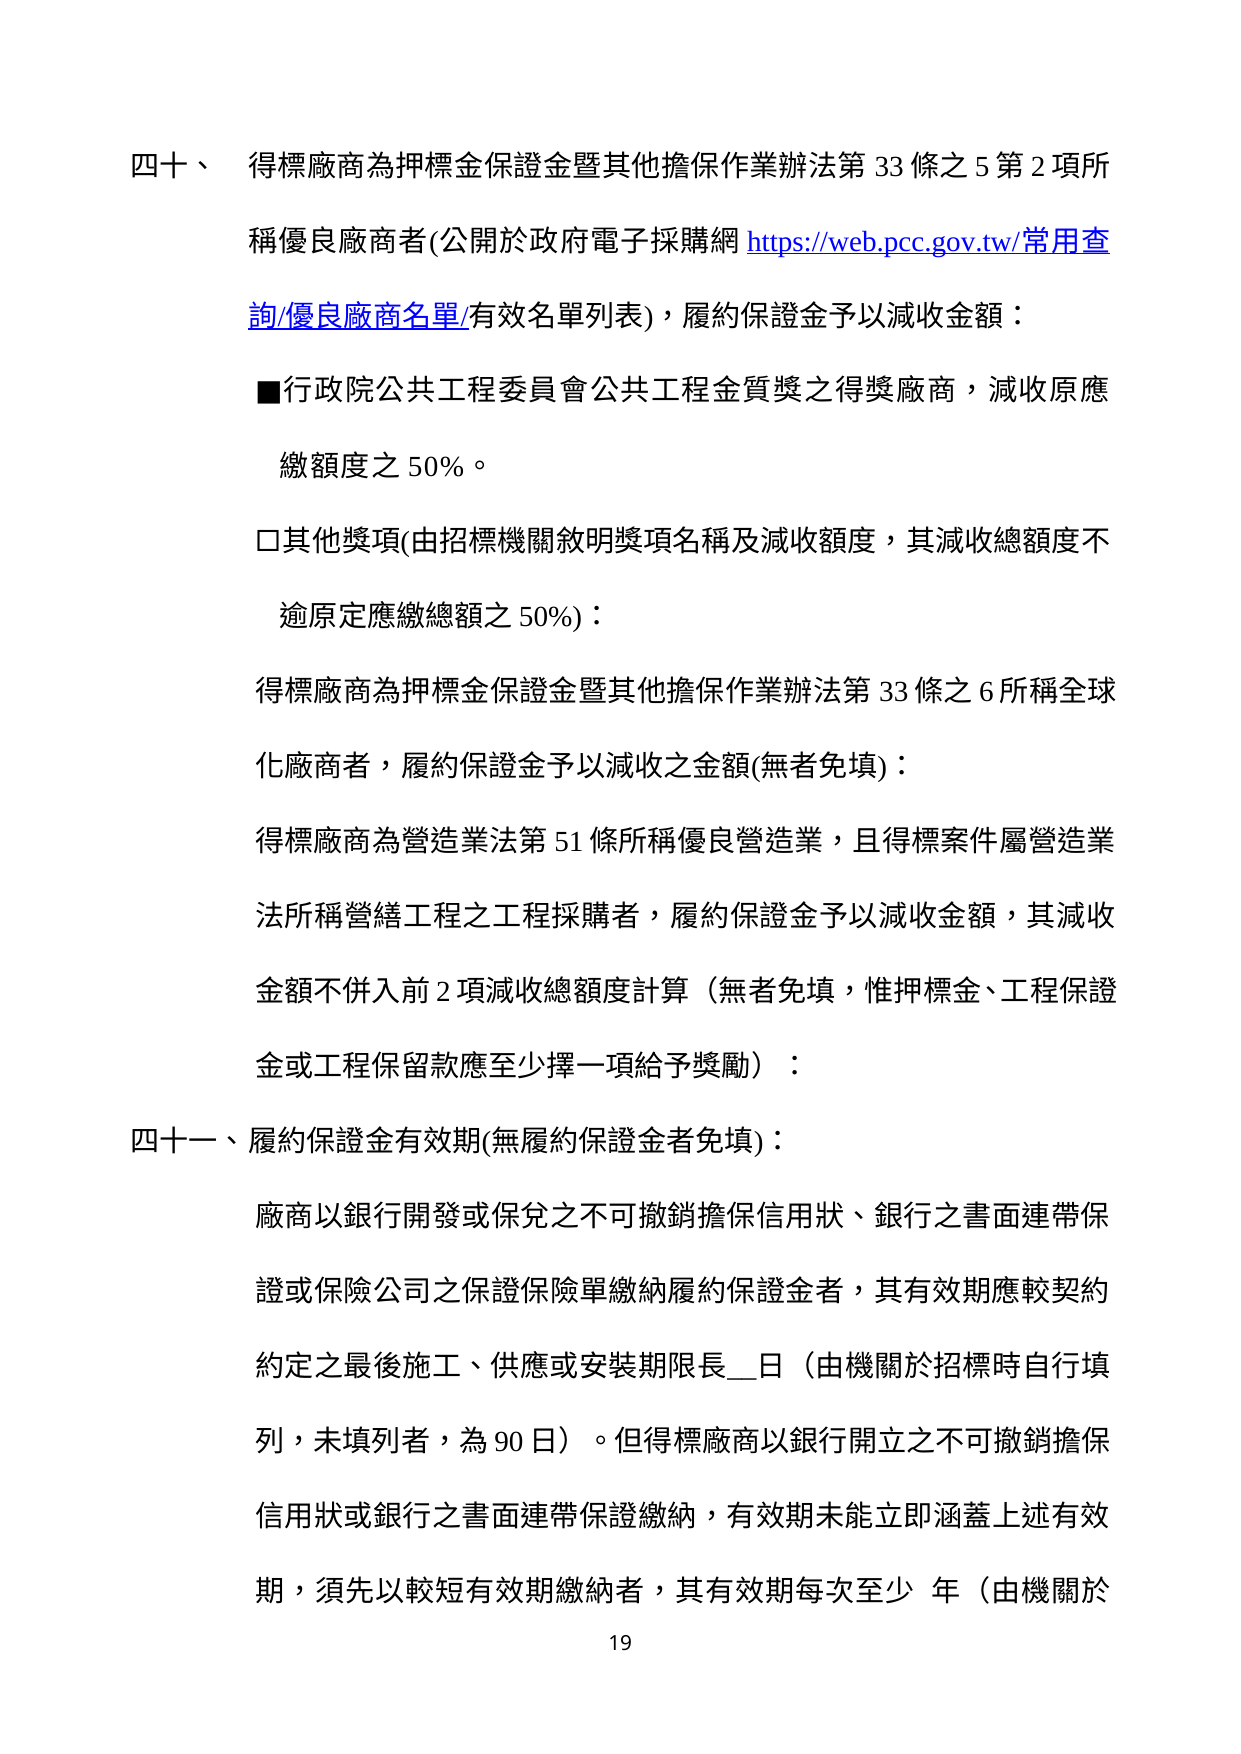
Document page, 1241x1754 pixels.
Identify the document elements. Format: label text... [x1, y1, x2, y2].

text ■行政院公共工程委員會公共工程金質獎之得獎廠商，減收原應繳額度之50%。 [255, 351, 1110, 501]
text 得標廠商為營造業法第51條所稱優良營造業，且得標案件屬營造業法所稱營繕工程之工程採購者，履約保證金予以減收金額，其減收金額不併入前2項減收總額度計算（無者免填，惟押標金、工程保證金或工程保留款應至少擇一項給予獎勵）： [255, 801, 1117, 1101]
text 得標廠商為押標金保證金暨其他擔保作業辦法第33條之6所稱全球化廠商者，履約保證金予以減收之金額(無者免填)： [255, 651, 1117, 801]
text 其他獎項(由招標機關敘明獎項名稱及減收額度，其減收總額度不逾原定應繳總額之50%)： [255, 501, 1110, 651]
list 履約保證金有效期(無履約保證金者免填)： [130, 1101, 1110, 1176]
list 得標廠商為押標金保證金暨其他擔保作業辦法第33條之5第2項所稱優良廠商者(公開於政府電子採購網https://web.pcc.gov.tw/常用查詢/優良廠商名單/有效名單列表)，履約保證金予以減收金額： [130, 126, 1110, 351]
text 廠商以銀行開發或保兌之不可撤銷擔保信用狀、銀行之書面連帶保證或保險公司之保證保險單繳納履約保證金者，其有效期應較契約約定之最後施工、供應或安裝期限長__日（由機關於招標時自行填列，未填列者，為90日）。但得標廠商以銀行開立之不可撤銷擔保信用狀或銀行之書面連帶保證繳納，有效期未能立即涵蓋上述有效期，須先以較短有效期繳納者，其有效期每次至少 年（由機關於招標時自行填列，未填列者，為3年，末次之有效期得少於3年）。得標廠商應於有效期屆滿前 日（由機關於招標時自行填列，未填列者，為30日）辦理完成繳交符合契約約定額度之保證金。 [255, 1176, 1110, 1626]
